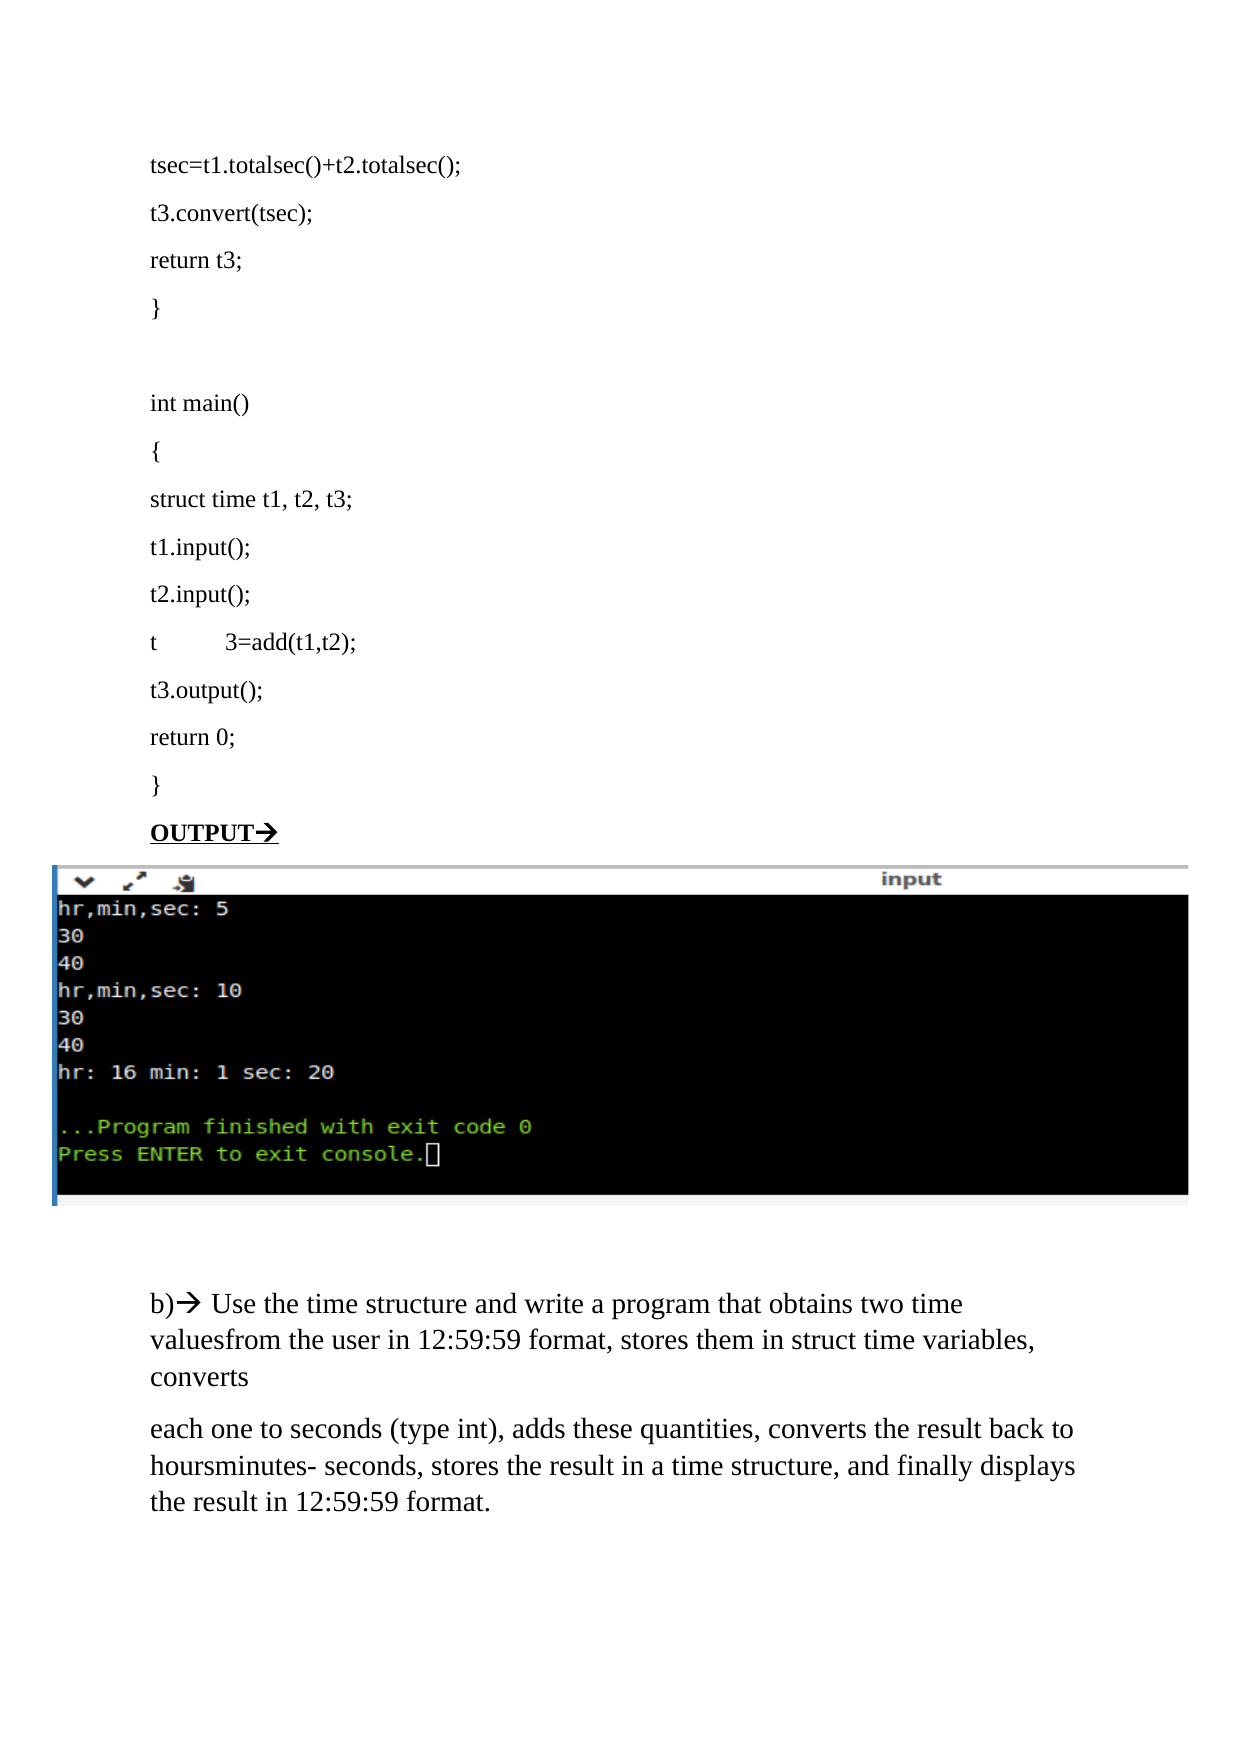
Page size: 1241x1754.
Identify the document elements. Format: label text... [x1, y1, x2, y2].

text } [150, 293, 1090, 322]
text t1.input(); [150, 532, 1090, 560]
picture [52, 865, 1189, 1206]
text OUTPUT [150, 818, 1090, 847]
text } [150, 770, 1090, 799]
text tsec=t1.totalsec()+t2.totalsec(); [150, 150, 1090, 179]
text struct time t1, t2, t3; [150, 484, 1090, 513]
text t3.output(); [150, 675, 1090, 703]
text t2.input(); [150, 579, 1090, 608]
text each one to seconds (type int), adds these quantities, converts the result back to hoursminutes- seconds, stores the result in a time structure, and finally displays the result in 12:59:59 format. [150, 1411, 1090, 1517]
text t3.convert(tsec); [150, 198, 1090, 226]
text b) Use the time structure and write a program that obtains two time valuesfrom the user in 12:59:59 format, stores them in struct time variables, converts [150, 1286, 1090, 1392]
text { [150, 436, 1090, 465]
text t 3=add(t1,t2); [150, 627, 1090, 656]
text int main() [150, 388, 1090, 417]
text return 0; [150, 722, 1090, 751]
text return t3; [150, 245, 1090, 274]
